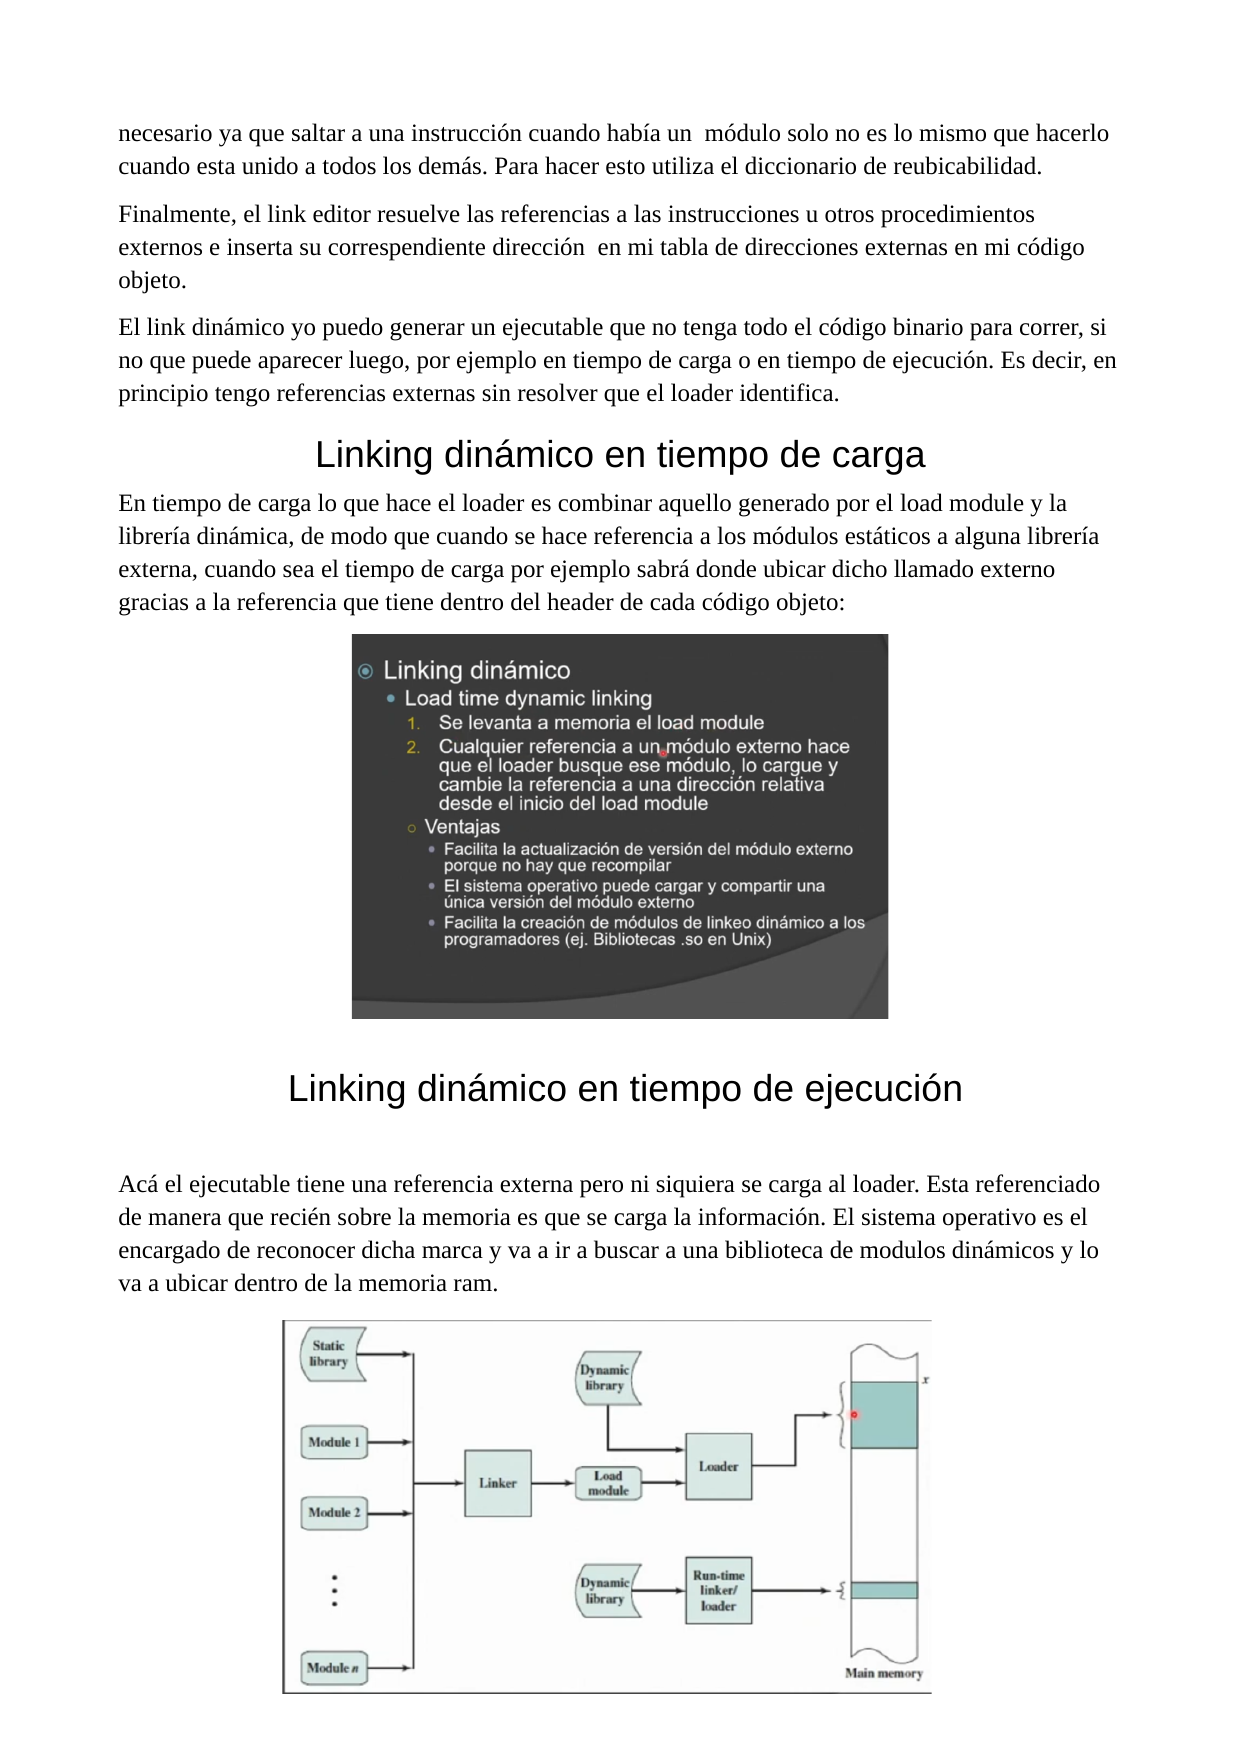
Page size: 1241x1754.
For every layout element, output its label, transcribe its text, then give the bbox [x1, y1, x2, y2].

text El link dinámico yo puedo generar un ejecutable que no tenga todo el código binario para correr, si no que puede aparecer luego, por ejemplo en tiempo de carga o en tiempo de ejecución. Es decir, en principio tengo referencias externas sin resolver que el loader identifica. [118, 312, 1122, 407]
subtitle Linking dinámico en tiempo de carga [118, 432, 1122, 475]
text necesario ya que saltar a una instrucción cuando había un módulo solo no es lo mismo que hacerlo cuando esta unido a todos los demás. Para hacer esto utiliza el diccionario de reubicabilidad. [118, 118, 1122, 180]
text Acá el ejecutable tiene una referencia externa pero ni siquiera se carga al loader. Esta referenciado de manera que recién sobre la memoria es que se carga la información. El sistema operativo es el encargado de reconocer dicha marca y va a ir a buscar a una biblioteca de modulos dinámicos y lo va a ubicar dentro de la memoria ram. [118, 1169, 1122, 1297]
text En tiempo de carga lo que hace el loader es combinar aquello generado por el load module y la librería dinámica, de modo que cuando se hace referencia a los módulos estáticos a alguna librería externa, cuando sea el tiempo de carga por ejemplo sabrá donde ubicar dicho llamado externo gracias a la referencia que tiene dentro del header de cada código objeto: [118, 488, 1122, 616]
text Finalmente, el link editor resuelve las referencias a las instrucciones u otros procedimientos externos e inserta su correspendiente dirección en mi tabla de direcciones externas en mi código objeto. [118, 199, 1122, 293]
picture [351, 634, 889, 1019]
picture [282, 1320, 932, 1694]
subtitle Linking dinámico en tiempo de ejecución [118, 1066, 1122, 1109]
